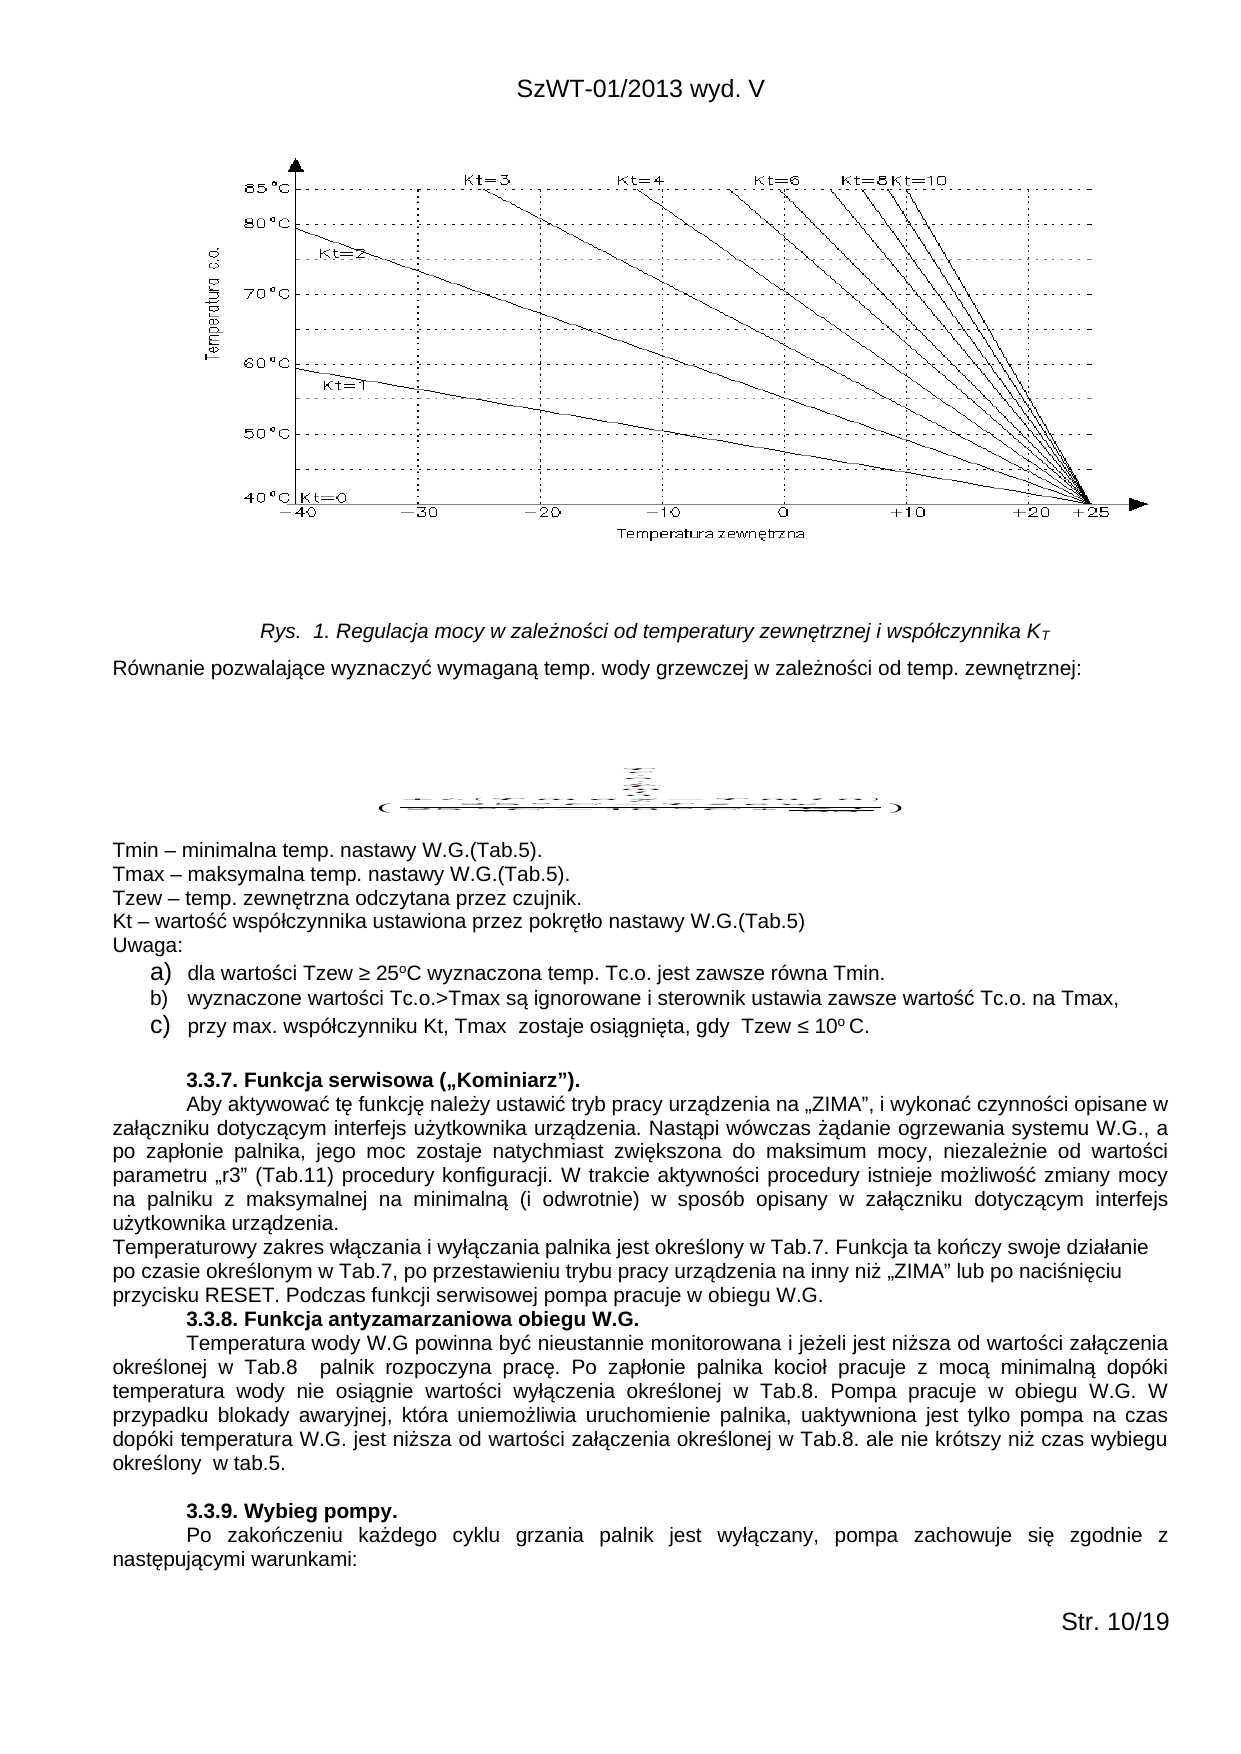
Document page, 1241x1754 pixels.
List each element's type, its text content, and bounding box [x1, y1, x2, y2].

text Temperatura wody W.G powinna być nieustannie monitorowana i jeżeli jest niższa od wartości załączenia określonej w Tab.8 palnik rozpoczyna pracę. Po zapłonie palnika kocioł pracuje z mocą minimalną dopóki temperatura wody nie osiągnie wartości wyłączenia określonej w Tab.8. Pompa pracuje w obiegu W.G. W przypadku blokady awaryjnej, która uniemożliwia uruchomienie palnika, uaktywniona jest tylko pompa na czas dopóki temperatura W.G. jest niższa od wartości załączenia określonej w Tab.8. ale nie krótszy niż czas wybiegu określony w tab.5. [112, 1331, 1169, 1475]
text Rys. 1. Regulacja mocy w zależności od temperatury zewnętrznej i współczynnika KT [112, 619, 1169, 643]
text Aby aktywować tę funkcję należy ustawić tryb pracy urządzenia na „ZIMA”, i wykonać czynności opisane w załączniku dotyczącym interfejs użytkownika urządzenia. Nastąpi wówczas żądanie ogrzewania systemu W.G., a po zapłonie palnika, jego moc zostaje natychmiast zwiększona do maksimum mocy, niezależnie od wartości parametru „r3” (Tab.11) procedury konfiguracji. W trakcie aktywności procedury istnieje możliwość zmiany mocy na palniku z maksymalnej na minimalną (i odwrotnie) w sposób opisany w załączniku dotyczącym interfejs użytkownika urządzenia. [112, 1091, 1169, 1235]
text Równanie pozwalające wyznaczyć wymaganą temp. wody grzewczej w zależności od temp. zewnętrznej: [112, 656, 1169, 679]
text Po zakończeniu każdego cyklu grzania palnik jest wyłączany, pompa zachowuje się zgodnie z następującymi warunkami: [112, 1523, 1169, 1571]
subtitle 3.3.9. Wybieg pompy. [186, 1499, 1169, 1523]
text Temperaturowy zakres włączania i wyłączania palnika jest określony w Tab.7. Funkcja ta kończy swoje działanie po czasie określonym w Tab.7, po przestawieniu trybu pracy urządzenia na inny niż „ZIMA” lub po naciśnięciu przycisku RESET. Podczas funkcji serwisowej pompa pracuje w obiegu W.G. [112, 1235, 1169, 1307]
subtitle 3.3.7. Funkcja serwisowa („Kominiarz”). [186, 1067, 1169, 1091]
subtitle 3.3.8. Funkcja antyzamarzaniowa obiegu W.G. [186, 1307, 1169, 1331]
text Tmin – minimalna temp. nastawy W.G.(Tab.5). [112, 837, 1169, 861]
list przy max. współczynniku Kt, Tmax zostaje osiągnięta, gdy Tzew ≤ 10o C. [150, 1010, 1169, 1039]
text Kt – wartość współczynnika ustawiona przez pokrętło nastawy W.G.(Tab.5) [112, 909, 1169, 933]
text Tmax – maksymalna temp. nastawy W.G.(Tab.5). [112, 861, 1169, 885]
list dla wartości Tzew ≥ 25oC wyznaczona temp. Tc.o. jest zawsze równa Tmin. [150, 957, 1169, 986]
text Tzew – temp. zewnętrzna odczytana przez czujnik. [112, 885, 1169, 909]
list wyznaczone wartości Tc.o.>Tmax są ignorowane i sterownik ustawia zawsze wartość Tc.o. na Tmax, [150, 986, 1169, 1010]
text Uwaga: [112, 933, 1169, 957]
